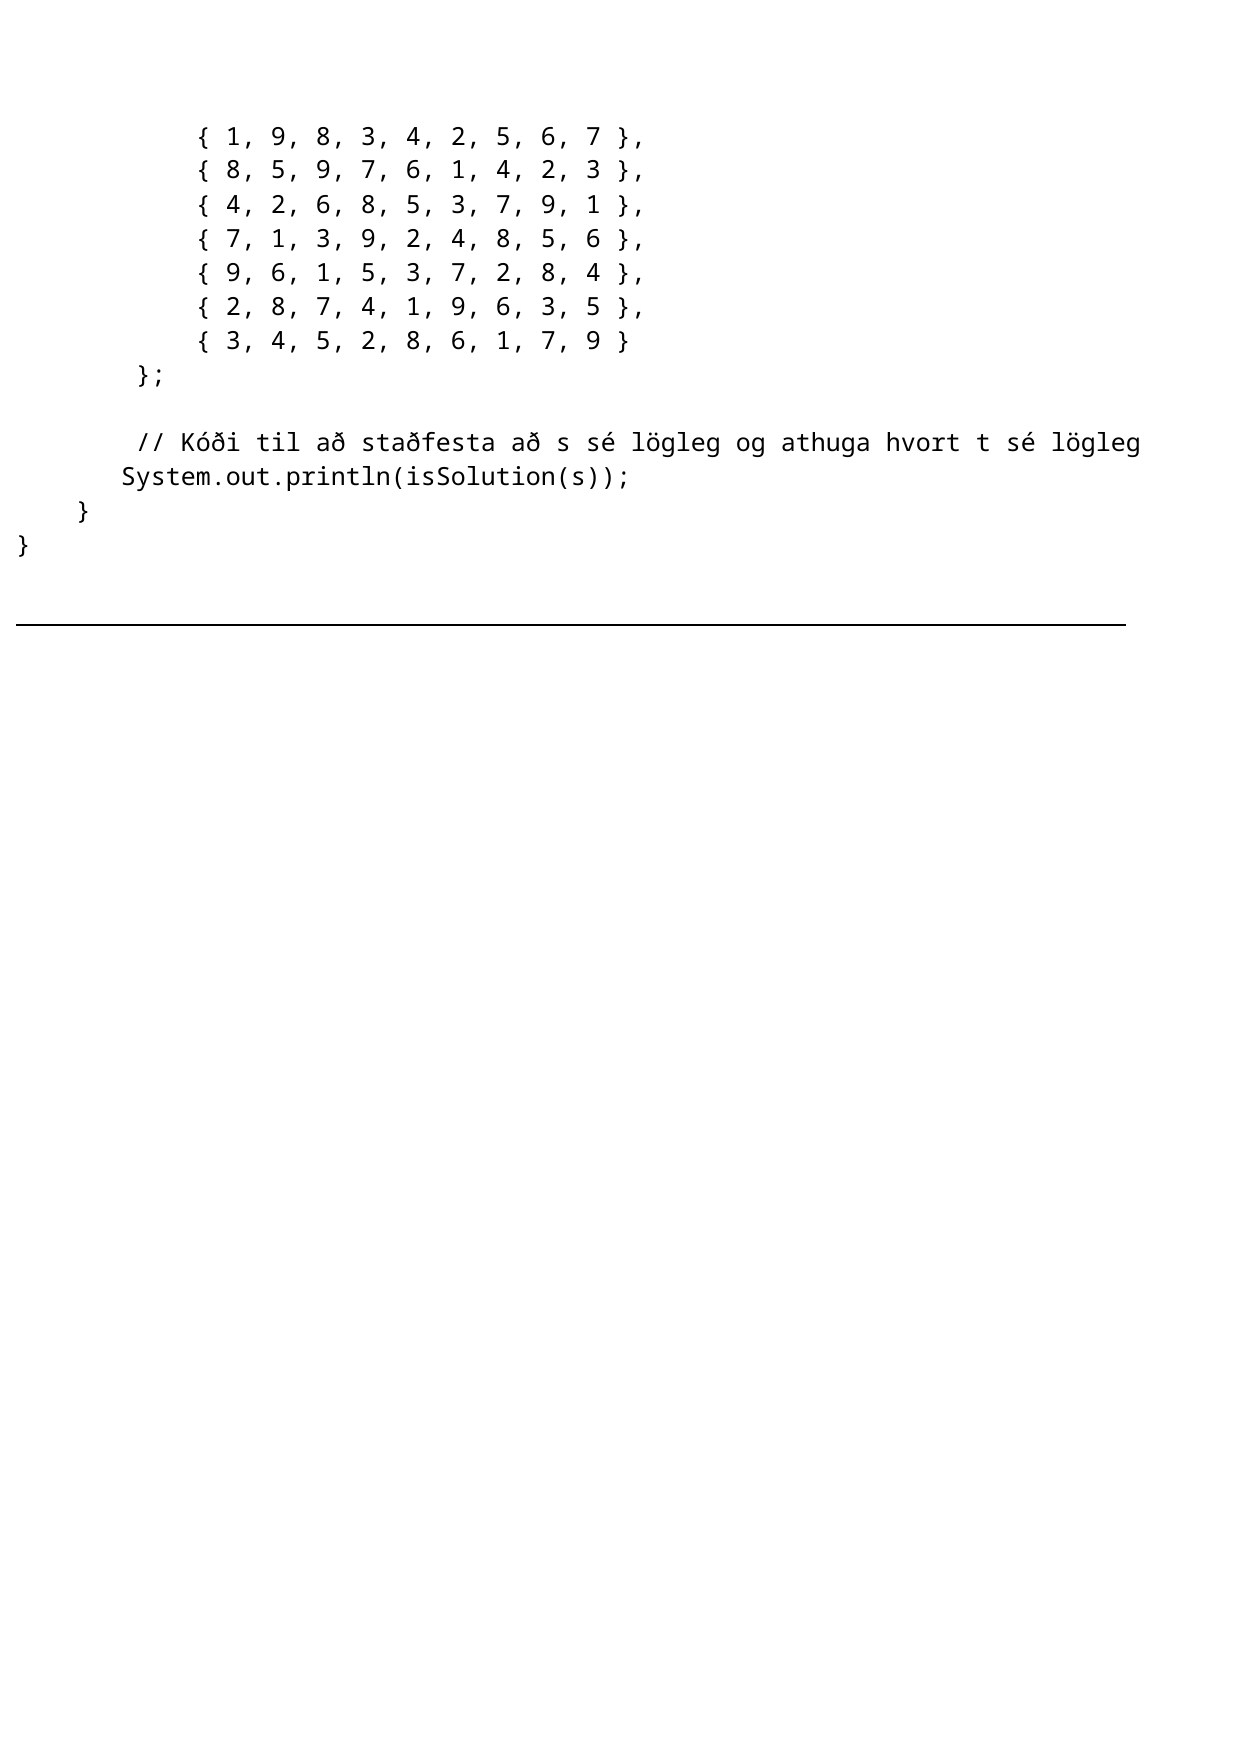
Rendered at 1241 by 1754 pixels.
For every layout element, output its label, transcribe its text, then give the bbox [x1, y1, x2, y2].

text { 8, 5, 9, 7, 6, 1, 4, 2, 3 }, [16, 152, 1234, 186]
text } [16, 493, 1234, 527]
text // Kóði til að staðfesta að s sé lögleg og athuga hvort t sé lögleg [16, 425, 1234, 459]
text }; [16, 357, 1234, 391]
text { 7, 1, 3, 9, 2, 4, 8, 5, 6 }, [16, 220, 1234, 254]
text { 3, 4, 5, 2, 8, 6, 1, 7, 9 } [16, 322, 1234, 357]
text { 1, 9, 8, 3, 4, 2, 5, 6, 7 }, [16, 118, 1234, 152]
text { 4, 2, 6, 8, 5, 3, 7, 9, 1 }, [16, 186, 1234, 220]
text System.out.println(isSolution(s)); [16, 459, 1234, 493]
text { 2, 8, 7, 4, 1, 9, 6, 3, 5 }, [16, 288, 1234, 322]
text } [16, 527, 1234, 561]
text { 9, 6, 1, 5, 3, 7, 2, 8, 4 }, [16, 254, 1234, 288]
